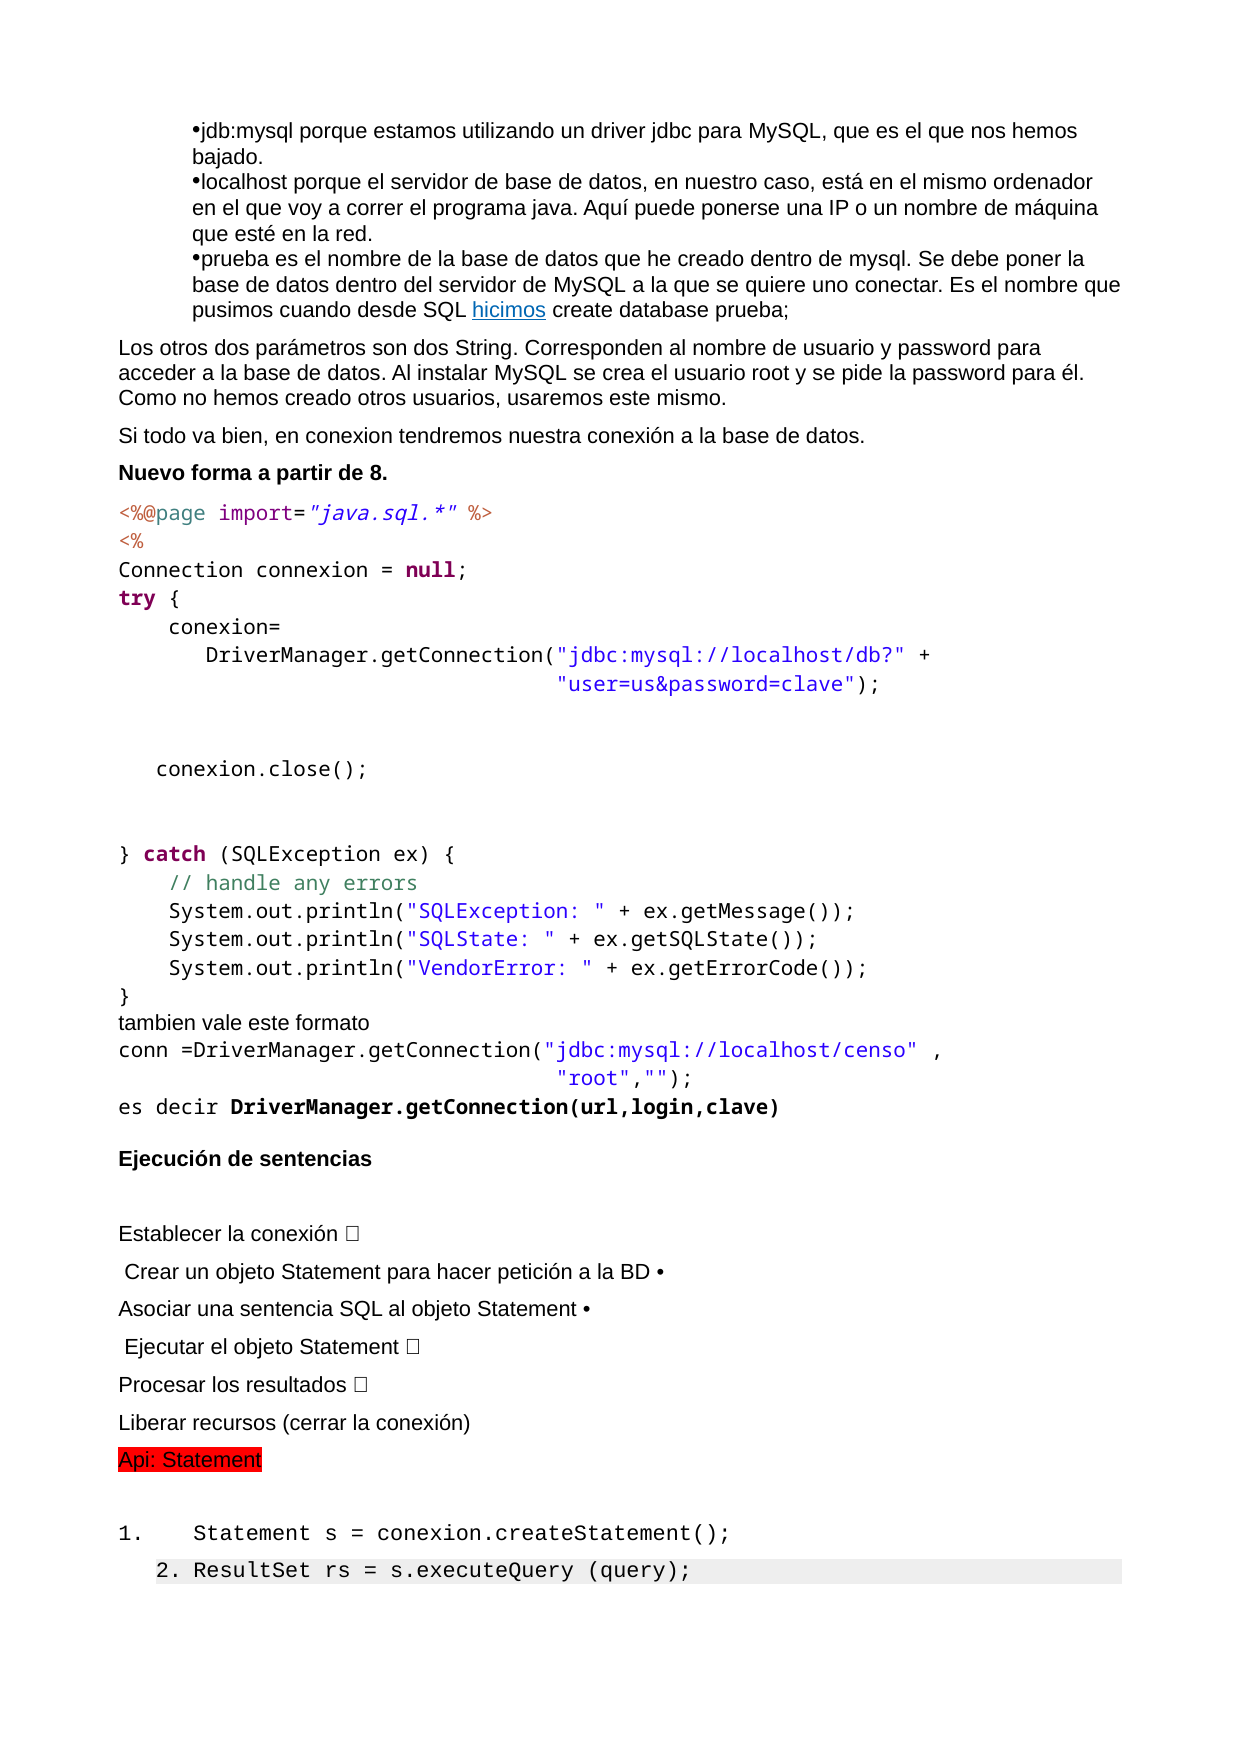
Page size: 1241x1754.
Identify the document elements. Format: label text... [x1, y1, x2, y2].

text } catch (SQLException ex) { [118, 839, 1122, 868]
text Procesar los resultados  [118, 1372, 1122, 1397]
list prueba es el nombre de la base de datos que he creado dentro de mysql. Se debe poner la base de datos dentro del servidor de MySQL a la que se quiere uno conectar. Es el nombre que pusimos cuando desde SQL hicimos create database prueba; [118, 246, 1122, 322]
text Nuevo forma a partir de 8. [118, 460, 1122, 486]
text Establecer la conexión  [118, 1221, 1122, 1246]
text Connection connexion = null; [118, 555, 1122, 583]
text conexion= [118, 612, 1122, 640]
subtitle Ejecución de sentencias [118, 1145, 1122, 1171]
text // handle any errors [118, 868, 1122, 896]
text Asociar una sentencia SQL al objeto Statement • [118, 1296, 1122, 1321]
text <%@page import="java.sql.*" %> [118, 498, 1122, 526]
text System.out.println("SQLException: " + ex.getMessage()); [118, 896, 1122, 924]
text tambien vale este formato [118, 1010, 1122, 1035]
text try { [118, 583, 1122, 612]
list Statement s = conexion.createStatement(); [118, 1522, 1122, 1547]
text conn =DriverManager.getConnection("jdbc:mysql://localhost/censo" , [118, 1035, 1122, 1063]
text DriverManager.getConnection("jdbc:mysql://localhost/db?" + [118, 640, 1122, 669]
text "user=us&password=clave"); [118, 669, 1122, 697]
text Crear un objeto Statement para hacer petición a la BD • [118, 1258, 1122, 1284]
text "root",""); [118, 1063, 1122, 1092]
text Api: Statement [118, 1447, 1122, 1472]
text es decir DriverManager.getConnection(url,login,clave) [118, 1092, 1122, 1120]
text System.out.println("SQLState: " + ex.getSQLState()); [118, 924, 1122, 953]
text <% [118, 526, 1122, 555]
text System.out.println("VendorError: " + ex.getErrorCode()); [118, 953, 1122, 981]
text Si todo va bien, en conexion tendremos nuestra conexión a la base de datos. [118, 423, 1122, 448]
list ResultSet rs = s.executeQuery (query); [156, 1559, 1122, 1584]
list jdb:mysql porque estamos utilizando un driver jdbc para MySQL, que es el que nos hemos bajado. [118, 118, 1122, 169]
text Liberar recursos (cerrar la conexión) [118, 1409, 1122, 1434]
list localhost porque el servidor de base de datos, en nuestro caso, está en el mismo ordenador en el que voy a correr el programa java. Aquí puede ponerse una IP o un nombre de máquina que esté en la red. [118, 169, 1122, 246]
text conexion.close(); [118, 754, 1122, 782]
text Ejecutar el objeto Statement  [118, 1334, 1122, 1359]
text Los otros dos parámetros son dos String. Corresponden al nombre de usuario y password para acceder a la base de datos. Al instalar MySQL se crea el usuario root y se pide la password para él. Como no hemos creado otros usuarios, usaremos este mismo. [118, 334, 1122, 410]
text } [118, 981, 1122, 1010]
